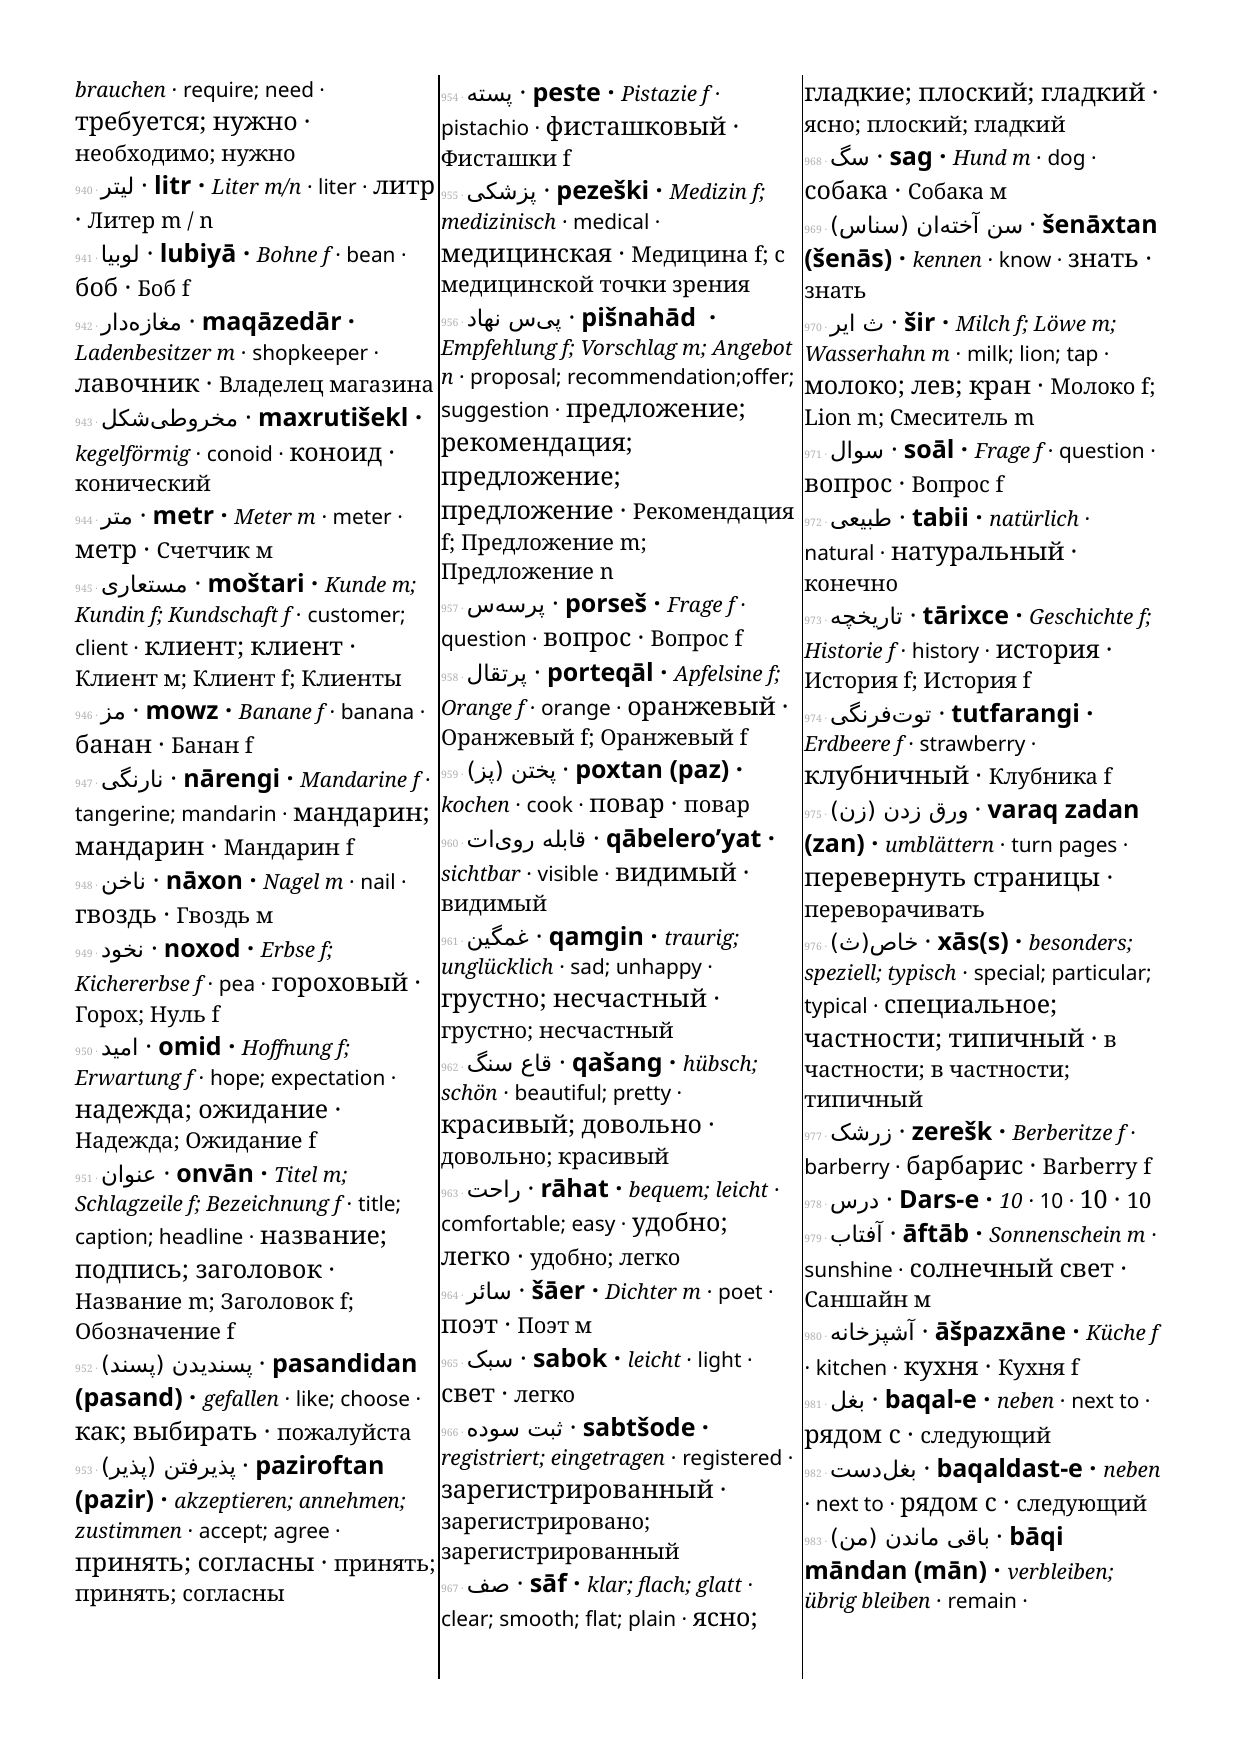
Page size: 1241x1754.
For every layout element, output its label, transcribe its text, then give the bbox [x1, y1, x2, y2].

text 967 · صف · sāf · klar; flach; glatt · clear; smooth; flat; plain · ясно; гладкие; плоский; гладкий · ясно; плоский; гладкий [441, 1565, 799, 1633]
text 978 · درس · Dars-e · 10 · 10 · 10 · 10 [804, 1182, 1166, 1216]
text 969 · سن آخته‌‌ان (سنا‌س) · šenāxtan (šenās) · kennen · know · знать · знать [804, 207, 1166, 305]
text 955 · پزشکی · pezeški · Medizin f; medizinisch · medical · медицинская · Медицина f; с медицинской точки зрения [441, 173, 799, 299]
text 979 · آفتاب · āftāb · Sonnenschein m · sunshine · солнечный свет · Саншайн м [804, 1216, 1166, 1314]
text 946 · مز · mowz · Banane f · banana · банан · Банан f [75, 692, 436, 761]
text 965 · سبک · sabok · leicht · light · свет · легко [441, 1341, 799, 1409]
text 971 · سوال · soāl · Frage f · question · вопрос · Вопрос f [804, 431, 1166, 499]
text 960 · قابله روی‌ات · qābelero’yat · sichtbar · visible · видимый · видимый [441, 820, 799, 918]
text 972 · طبیعی · tabii · natürlich · natural · натуральный · конечно [804, 499, 1166, 597]
text 964 · سائر · šāer · Dichter m · poet · поэт · Поэт м [441, 1273, 799, 1341]
text 983 · باقی ماندن (من) · bāqi māndan (mān) · verbleiben; übrig bleiben · remain · оставаться · остаются; оставаться [804, 1518, 1166, 1615]
text 958 · پرتقال · porteqāl · Apfelsine f; Orange f · orange · оранжевый · Оранжевый f; Оранжевый f [441, 654, 799, 752]
text 976 · خاص(ث) · xās(s) · besonders; speziell; typisch · special; particular; typical · специальное; частности; типичный · в частности; в частности; типичный [804, 924, 1166, 1114]
text 959 · پختن (پز) · poxtan (paz) · kochen · cook · повар · повар [441, 752, 799, 820]
text 954 · پسته · peste · Pistazie f · pistachio · фисташковый · Фисташки f [441, 75, 799, 173]
text 939 · لازم داستان (در) · lāzem dāštan (dār) · benötigen; brauchen · require; need · требуется; нужно · необходимо; нужно [75, 75, 436, 167]
text 951 · عنوان · onvān · Titel m; Schlagzeile f; Bezeichnung f · title; caption; headline · название; подпись; заголовок · Название m; Заголовок f; Обозначение f [75, 1155, 436, 1345]
text 945 · مستعاری · moštari · Kunde m; Kundin f; Kundschaft f · customer; client · клиент; клиент · Клиент м; Клиент f; Клиенты [75, 566, 436, 692]
text 950 · امید · omid · Hoffnung f; Erwartung f · hope; expectation · надежда; ожидание · Надежда; Ожидание f [75, 1029, 436, 1155]
text 943 · مخروطی‌شکل · maxrutišekl · kegelförmig · conoid · коноид · конический [75, 400, 436, 498]
text 949 · نخود · noxod · Erbse f; Kichererbse f · pea · гороховый · Горох; Нуль f [75, 931, 436, 1029]
text 942 · مغازه‌دار · maqāzedār · Ladenbesitzer m · shopkeeper · лавочник · Владелец магазина [75, 303, 436, 400]
text 944 · متر · metr · Meter m · meter · метр · Счетчик м [75, 498, 436, 566]
text 953 · پذیرفتن (پذیر) · paziroftan (pazir) · akzeptieren; annehmen; zustimmen · accept; agree · принять; согласны · принять; принять; согласны [75, 1448, 436, 1608]
text 968 · سگ · sag · Hund m · dog · собака · Собака м [804, 139, 1166, 207]
text 967 · صف · sāf · klar; flach; glatt · clear; smooth; flat; plain · ясно; гладкие; плоский; гладкий · ясно; плоский; гладкий [804, 75, 1166, 139]
text 957 · پرسه‌‌س · porseš · Frage f · question · вопрос · Вопрос f [441, 586, 799, 654]
text 952 · پسندیدن (پسند) · pasandidan (pasand) · gefallen · like; choose · как; выбирать · пожалуйста [75, 1345, 436, 1448]
text 973 · تاریخچه · tārixce · Geschichte f; Historie f · history · история · История f; История f [804, 597, 1166, 695]
text 982 · بغل‌دست · baqaldast-e · neben · next to · рядом с · следующий [804, 1450, 1166, 1518]
text 956 · پی‌س نهاد · pišnahād · Empfehlung f; Vorschlag m; Angebot n · proposal; recommendation;offer; suggestion · предложение; рекомендация; предложение; предложение · Рекомендация f; Предложение m; Предложение n [441, 299, 799, 586]
text 981 · بغل · baqal-e · neben · next to · рядом с · следующий [804, 1382, 1166, 1450]
text 947 · نارنگی · nārengi · Mandarine f · tangerine; mandarin · мандарин; мандарин · Мандарин f [75, 761, 436, 863]
text 961 · غمگین · qamgin · traurig; unglücklich · sad; unhappy · грустно; несчастный · грустно; несчастный [441, 918, 799, 1044]
text 977 · زرشک · zerešk · Berberitze f · barberry · барбарис · Barberry f [804, 1114, 1166, 1182]
text 974 · توت‌فرنگی · tutfarangi · Erdbeere f · strawberry · клубничный · Клубника f [804, 695, 1166, 792]
text 948 · ناخن · nāxon · Nagel m · nail · гвоздь · Гвоздь м [75, 863, 436, 931]
text 980 · آشپزخانه · āšpazxāne · Küche f · kitchen · кухня · Кухня f [804, 1314, 1166, 1382]
text 975 · ورق زدن (زن) · varaq zadan (zan) · umblättern · turn pages · перевернуть страницы · переворачивать [804, 792, 1166, 924]
text 963 · راحت · rāhat · bequem; leicht · comfortable; easy · удобно; легко · удобно; легко [441, 1171, 799, 1273]
text 966 · ثبت سوده · sabtšode · registriert; eingetragen · registered · зарегистрированный · зарегистрировано; зарегистрированный [441, 1409, 799, 1565]
text 962 · قاع سنگ · qašang · hübsch; schön · beautiful; pretty · красивый; довольно · довольно; красивый [441, 1044, 799, 1171]
text 940 · لیتر · litr · Liter m/n · liter · литр · Литер m / n [75, 167, 436, 235]
text 941 · لوبیا · lubiyā · Bohne f · bean · боб · Боб f [75, 235, 436, 303]
text 970 · ث ایر · šir · Milch f; Löwe m; Wasserhahn m · milk; lion; tap · молоко; лев; кран · Молоко f; Lion m; Смеситель m [804, 305, 1166, 431]
